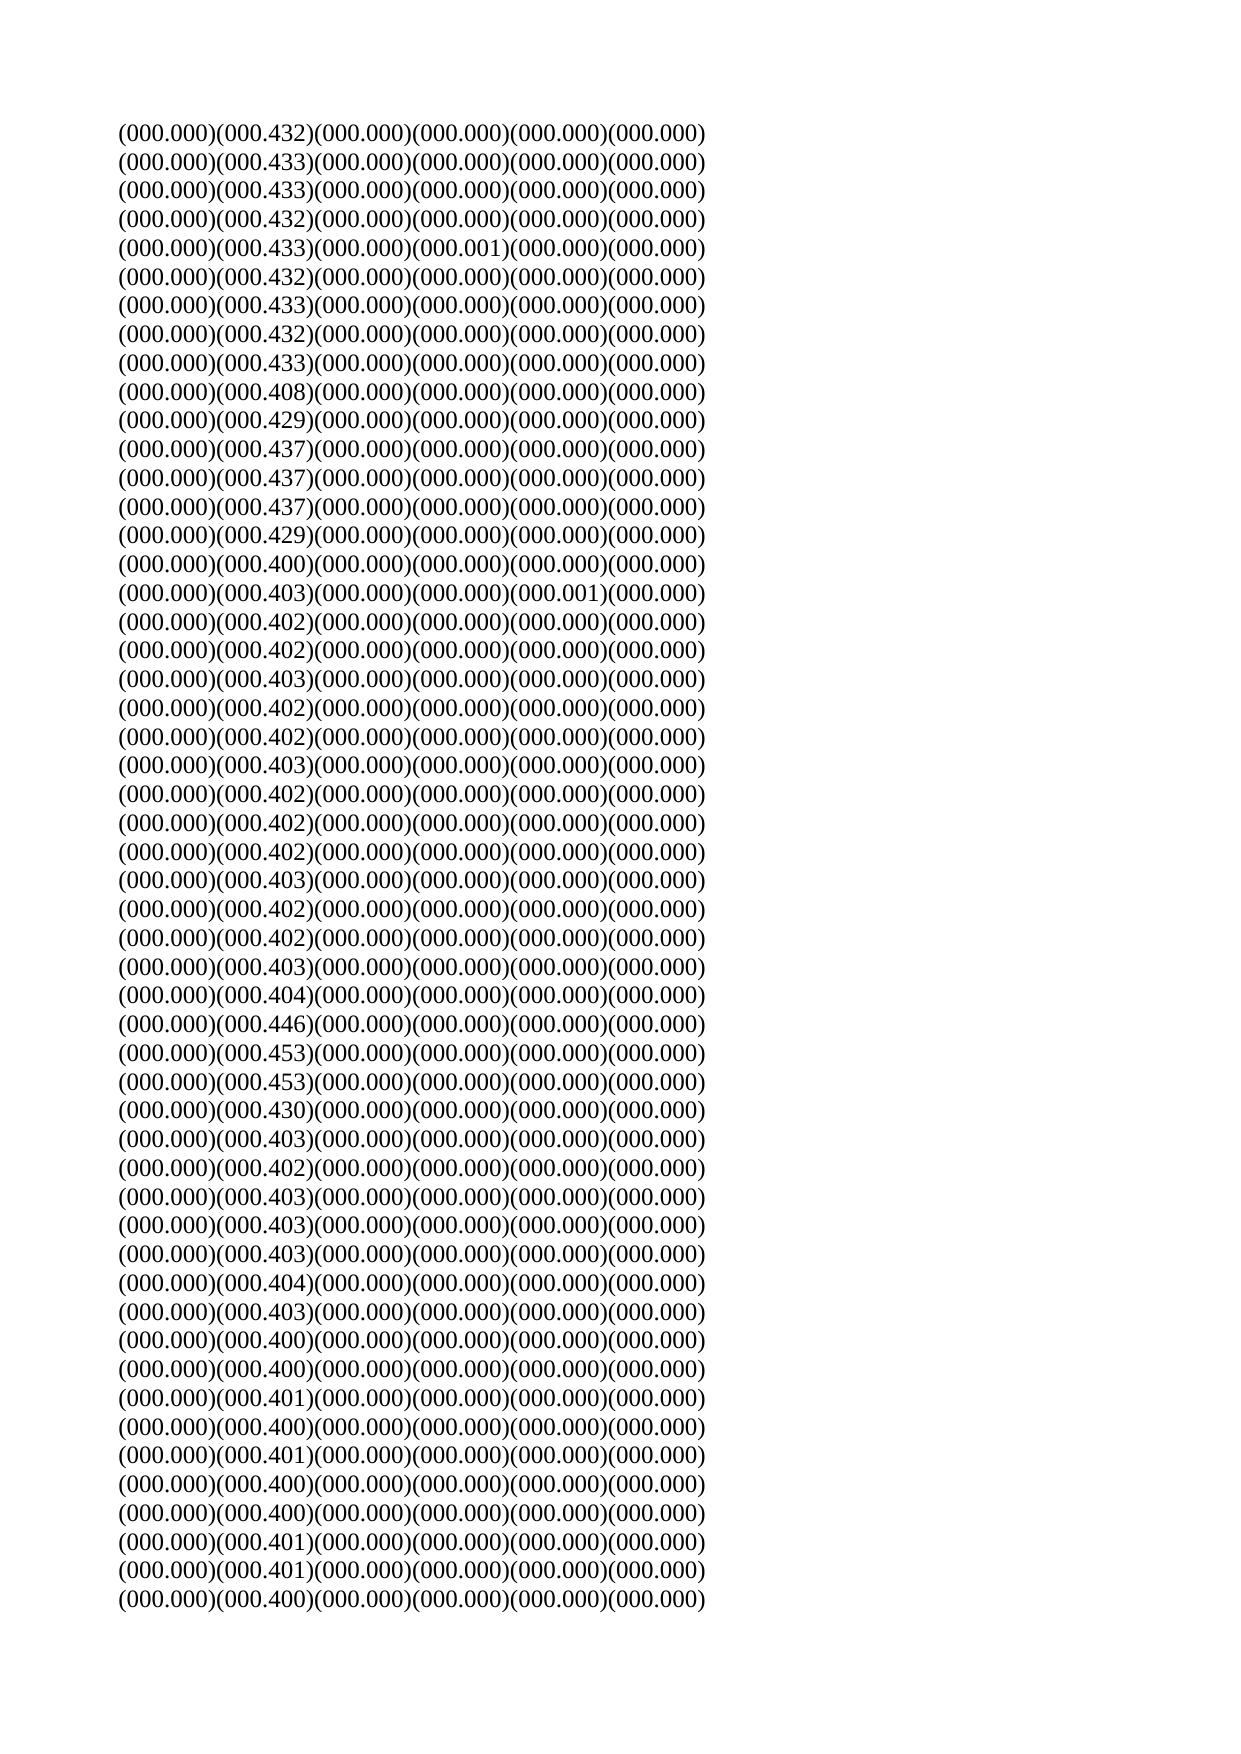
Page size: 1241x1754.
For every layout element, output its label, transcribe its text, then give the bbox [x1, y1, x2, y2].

text (000.000)(000.403)(000.000)(000.000)(000.000)(000.000) [118, 1182, 1122, 1211]
text (000.000)(000.400)(000.000)(000.000)(000.000)(000.000) [118, 1326, 1122, 1354]
text (000.000)(000.453)(000.000)(000.000)(000.000)(000.000) [118, 1038, 1122, 1067]
text (000.000)(000.433)(000.000)(000.000)(000.000)(000.000) [118, 147, 1122, 176]
text (000.000)(000.402)(000.000)(000.000)(000.000)(000.000) [118, 1153, 1122, 1182]
text (000.000)(000.403)(000.000)(000.000)(000.000)(000.000) [118, 1239, 1122, 1268]
text (000.000)(000.403)(000.000)(000.000)(000.001)(000.000) [118, 578, 1122, 607]
text (000.000)(000.437)(000.000)(000.000)(000.000)(000.000) [118, 434, 1122, 463]
text (000.000)(000.432)(000.000)(000.000)(000.000)(000.000) [118, 262, 1122, 291]
text (000.000)(000.432)(000.000)(000.000)(000.000)(000.000) [118, 319, 1122, 348]
text (000.000)(000.402)(000.000)(000.000)(000.000)(000.000) [118, 693, 1122, 722]
text (000.000)(000.433)(000.000)(000.001)(000.000)(000.000) [118, 233, 1122, 262]
text (000.000)(000.433)(000.000)(000.000)(000.000)(000.000) [118, 176, 1122, 204]
text (000.000)(000.403)(000.000)(000.000)(000.000)(000.000) [118, 952, 1122, 981]
text (000.000)(000.432)(000.000)(000.000)(000.000)(000.000) [118, 118, 1122, 147]
text (000.000)(000.402)(000.000)(000.000)(000.000)(000.000) [118, 808, 1122, 837]
text (000.000)(000.402)(000.000)(000.000)(000.000)(000.000) [118, 607, 1122, 636]
text (000.000)(000.430)(000.000)(000.000)(000.000)(000.000) [118, 1096, 1122, 1124]
text (000.000)(000.403)(000.000)(000.000)(000.000)(000.000) [118, 751, 1122, 779]
text (000.000)(000.403)(000.000)(000.000)(000.000)(000.000) [118, 866, 1122, 894]
text (000.000)(000.429)(000.000)(000.000)(000.000)(000.000) [118, 406, 1122, 434]
text (000.000)(000.401)(000.000)(000.000)(000.000)(000.000) [118, 1527, 1122, 1556]
text (000.000)(000.402)(000.000)(000.000)(000.000)(000.000) [118, 894, 1122, 923]
text (000.000)(000.403)(000.000)(000.000)(000.000)(000.000) [118, 1211, 1122, 1239]
text (000.000)(000.402)(000.000)(000.000)(000.000)(000.000) [118, 923, 1122, 952]
text (000.000)(000.446)(000.000)(000.000)(000.000)(000.000) [118, 1009, 1122, 1038]
text (000.000)(000.429)(000.000)(000.000)(000.000)(000.000) [118, 521, 1122, 549]
text (000.000)(000.437)(000.000)(000.000)(000.000)(000.000) [118, 492, 1122, 521]
text (000.000)(000.403)(000.000)(000.000)(000.000)(000.000) [118, 664, 1122, 693]
text (000.000)(000.433)(000.000)(000.000)(000.000)(000.000) [118, 291, 1122, 319]
text (000.000)(000.401)(000.000)(000.000)(000.000)(000.000) [118, 1441, 1122, 1469]
text (000.000)(000.404)(000.000)(000.000)(000.000)(000.000) [118, 981, 1122, 1009]
text (000.000)(000.408)(000.000)(000.000)(000.000)(000.000) [118, 377, 1122, 406]
text (000.000)(000.400)(000.000)(000.000)(000.000)(000.000) [118, 1584, 1122, 1613]
text (000.000)(000.400)(000.000)(000.000)(000.000)(000.000) [118, 1412, 1122, 1441]
text (000.000)(000.433)(000.000)(000.000)(000.000)(000.000) [118, 348, 1122, 377]
text (000.000)(000.402)(000.000)(000.000)(000.000)(000.000) [118, 722, 1122, 751]
text (000.000)(000.400)(000.000)(000.000)(000.000)(000.000) [118, 1354, 1122, 1383]
text (000.000)(000.403)(000.000)(000.000)(000.000)(000.000) [118, 1297, 1122, 1326]
text (000.000)(000.401)(000.000)(000.000)(000.000)(000.000) [118, 1556, 1122, 1584]
text (000.000)(000.453)(000.000)(000.000)(000.000)(000.000) [118, 1067, 1122, 1096]
text (000.000)(000.401)(000.000)(000.000)(000.000)(000.000) [118, 1383, 1122, 1412]
text (000.000)(000.437)(000.000)(000.000)(000.000)(000.000) [118, 463, 1122, 492]
text (000.000)(000.400)(000.000)(000.000)(000.000)(000.000) [118, 1498, 1122, 1527]
text (000.000)(000.402)(000.000)(000.000)(000.000)(000.000) [118, 779, 1122, 808]
text (000.000)(000.400)(000.000)(000.000)(000.000)(000.000) [118, 549, 1122, 578]
text (000.000)(000.404)(000.000)(000.000)(000.000)(000.000) [118, 1268, 1122, 1297]
text (000.000)(000.400)(000.000)(000.000)(000.000)(000.000) [118, 1469, 1122, 1498]
text (000.000)(000.403)(000.000)(000.000)(000.000)(000.000) [118, 1124, 1122, 1153]
text (000.000)(000.402)(000.000)(000.000)(000.000)(000.000) [118, 837, 1122, 866]
text (000.000)(000.402)(000.000)(000.000)(000.000)(000.000) [118, 636, 1122, 664]
text (000.000)(000.432)(000.000)(000.000)(000.000)(000.000) [118, 204, 1122, 233]
